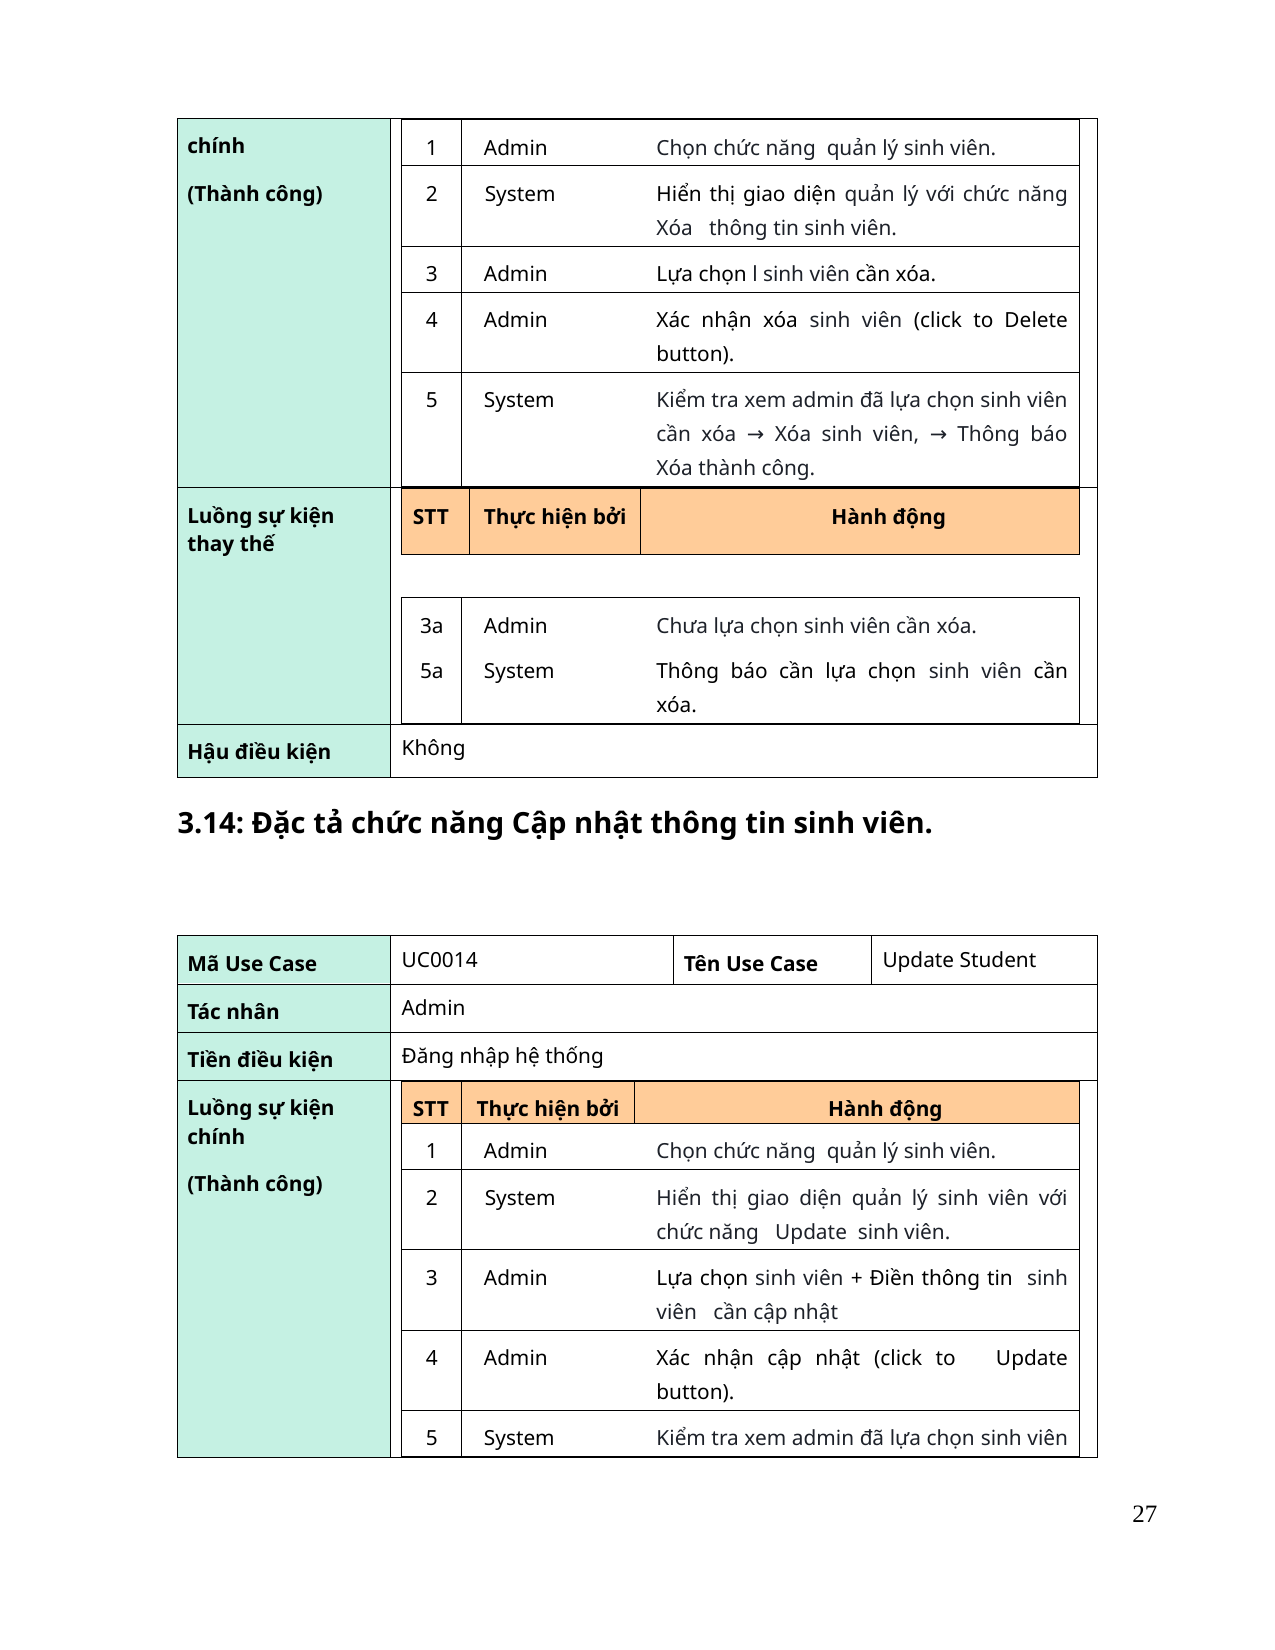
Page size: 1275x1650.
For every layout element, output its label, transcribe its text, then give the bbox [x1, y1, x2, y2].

table_cell Admin [462, 247, 634, 292]
table_cell [391, 119, 401, 487]
table_cell Không [391, 725, 1097, 777]
table_cell Xác nhận xóa sinh viên (click to Delete button). [634, 293, 1079, 372]
table_cell Hậu điều kiện [178, 725, 390, 777]
table_cell Xác nhận cập nhật (click to Update button). [634, 1331, 1079, 1410]
table_cell Tiền điều kiện [178, 1033, 390, 1080]
table_cell System [462, 643, 634, 722]
table_cell Hiển thị giao diện quản lý sinh viên với chức năng Update sinh viên. [634, 1170, 1079, 1249]
subtitle 3.14: Đặc tả chức năng Cập nhật thông tin sinh viên. [177, 803, 1157, 842]
table_cell Chọn chức năng quản lý sinh viên. [634, 1124, 1079, 1169]
table_header Hành động [641, 489, 1079, 554]
table_cell Luồng sự kiện chính (Thành công) [178, 1081, 390, 1457]
table_cell Admin [462, 1250, 634, 1329]
table_header STT [402, 489, 469, 554]
table_cell Kiểm tra xem admin đã lựa chọn sinh viên cần xóa → Xóa sinh viên, → Thông báo Xóa thành công. [634, 373, 1079, 486]
table_cell 1 [402, 1124, 461, 1169]
table_cell 5a [402, 643, 461, 722]
table_header Tên Use Case [674, 936, 871, 983]
table_cell 5 [402, 373, 461, 486]
table_header Hành động [635, 1082, 1079, 1123]
table_header Thực hiện bởi [470, 489, 640, 554]
table_cell Tác nhân [178, 985, 390, 1032]
table_header Update Student [872, 936, 1097, 983]
table_header Chưa lựa chọn sinh viên cần xóa. [634, 598, 1079, 643]
table_header 3a [402, 598, 461, 643]
table_cell 3 [402, 1250, 461, 1329]
table_cell System [462, 373, 634, 486]
table_cell 5 [402, 1411, 461, 1456]
table_header Admin [462, 598, 634, 643]
table_cell Hiển thị giao diện quản lý với chức năng Xóa thông tin sinh viên. [634, 166, 1079, 246]
table_cell [391, 488, 1097, 724]
table_cell Admin [462, 120, 634, 165]
table_cell chính (Thành công) [178, 119, 390, 487]
table_cell 4 [402, 1331, 461, 1410]
table_cell Admin [462, 293, 634, 372]
table_cell 1 [402, 120, 461, 165]
table_cell System [462, 166, 634, 246]
table_cell Admin [462, 1124, 634, 1169]
table_cell Admin [462, 1331, 634, 1410]
table_cell [391, 1081, 401, 1457]
table_cell Admin [391, 985, 1097, 1032]
table_header STT [402, 1082, 461, 1123]
table_cell Đăng nhập hệ thống [391, 1033, 1097, 1080]
table_cell Thông báo cần lựa chọn sinh viên cần xóa. [634, 643, 1079, 722]
table_header Mã Use Case [178, 936, 390, 983]
table_cell Chọn chức năng quản lý sinh viên. [634, 120, 1079, 165]
table_header UC0014 [391, 936, 673, 983]
table_cell Luồng sự kiện thay thế [178, 488, 390, 724]
table_cell [1080, 1081, 1097, 1457]
table_cell 4 [402, 293, 461, 372]
table_cell System [462, 1170, 634, 1249]
table_cell Lựa chọn sinh viên + Điền thông tin sinh viên cần cập nhật [634, 1250, 1079, 1329]
table_cell Kiểm tra xem admin đã lựa chọn sinh viên [634, 1411, 1079, 1456]
table_cell 3 [402, 247, 461, 292]
table_cell 2 [402, 166, 461, 246]
table_cell Lựa chọn l sinh viên cần xóa. [634, 247, 1079, 292]
table_header Thực hiện bởi [462, 1082, 634, 1123]
table_cell System [462, 1411, 634, 1456]
table_cell 2 [402, 1170, 461, 1249]
table_cell [1080, 119, 1097, 487]
